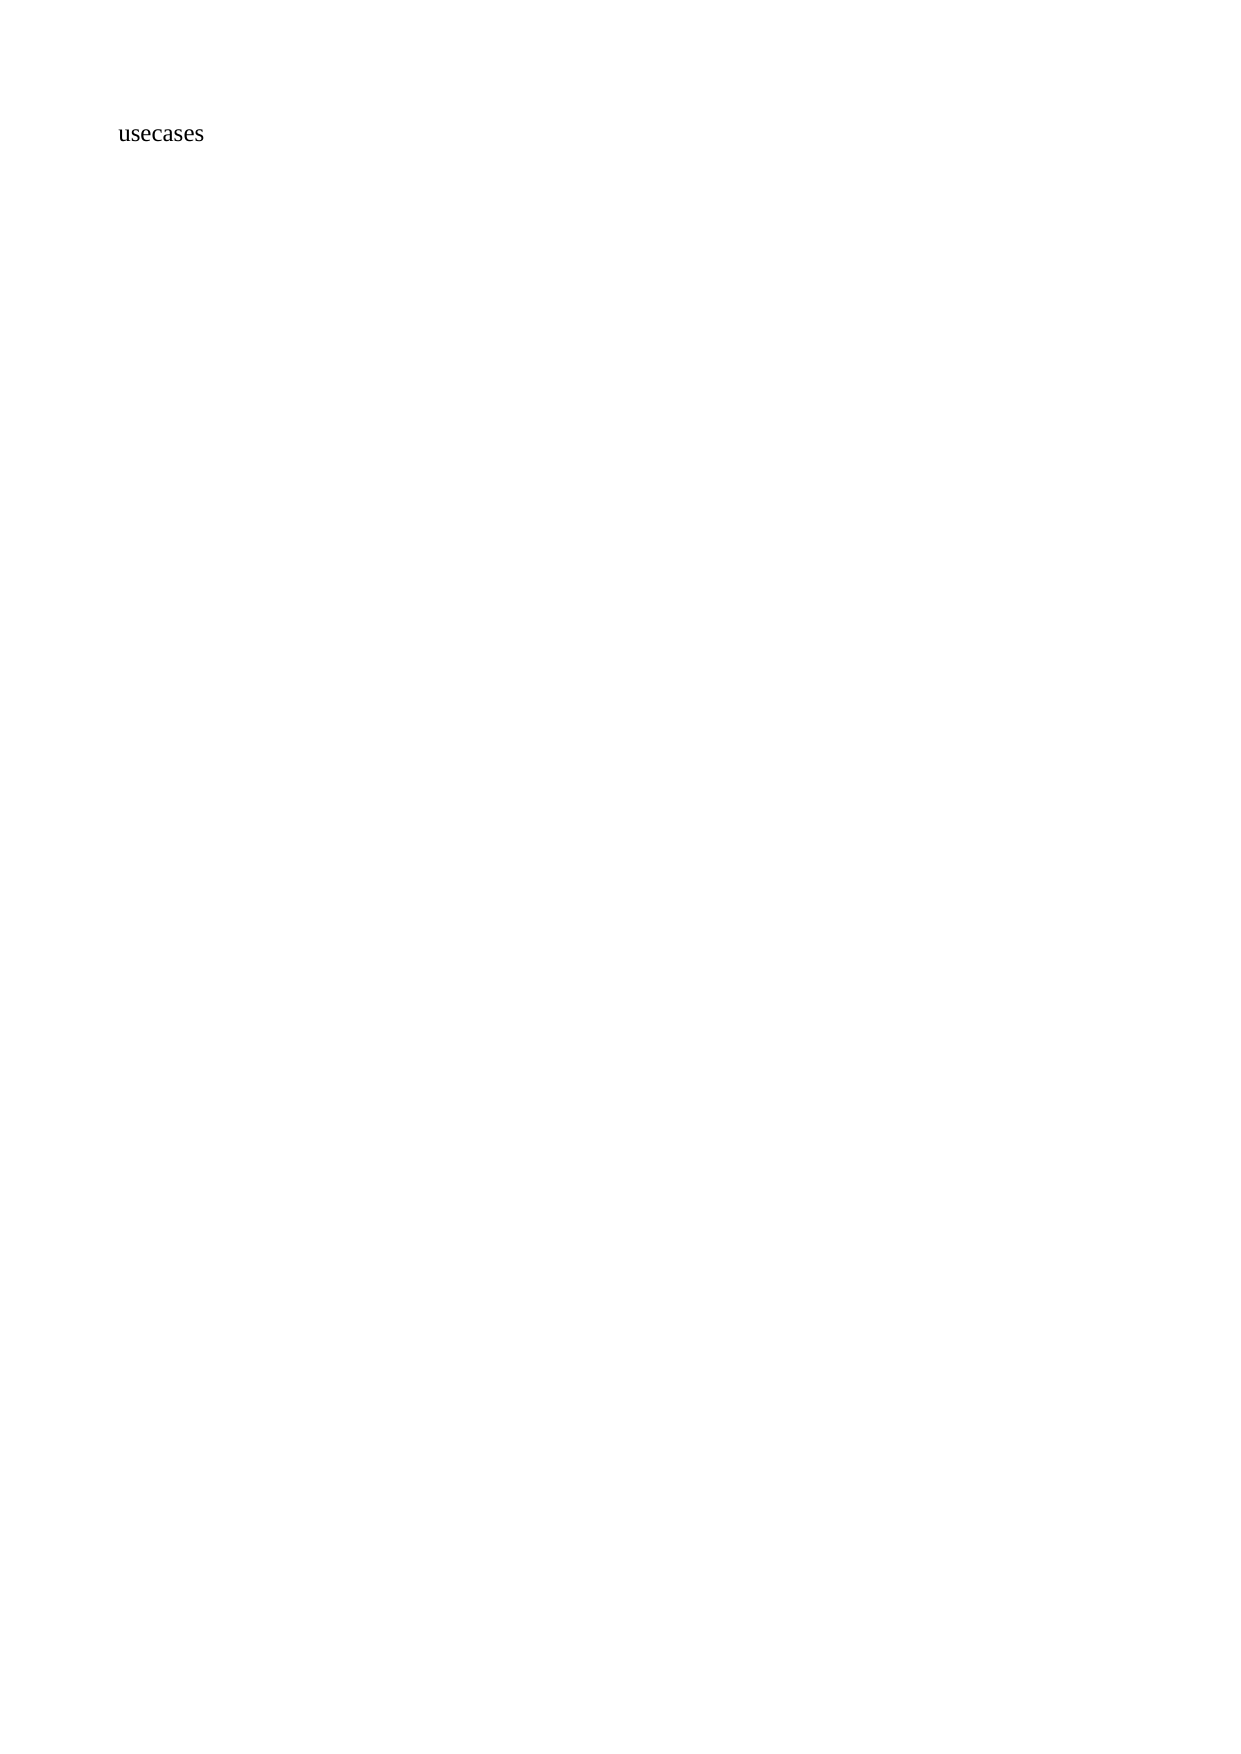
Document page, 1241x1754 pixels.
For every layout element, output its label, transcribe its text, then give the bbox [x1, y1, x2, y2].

text usecases [118, 118, 1122, 147]
